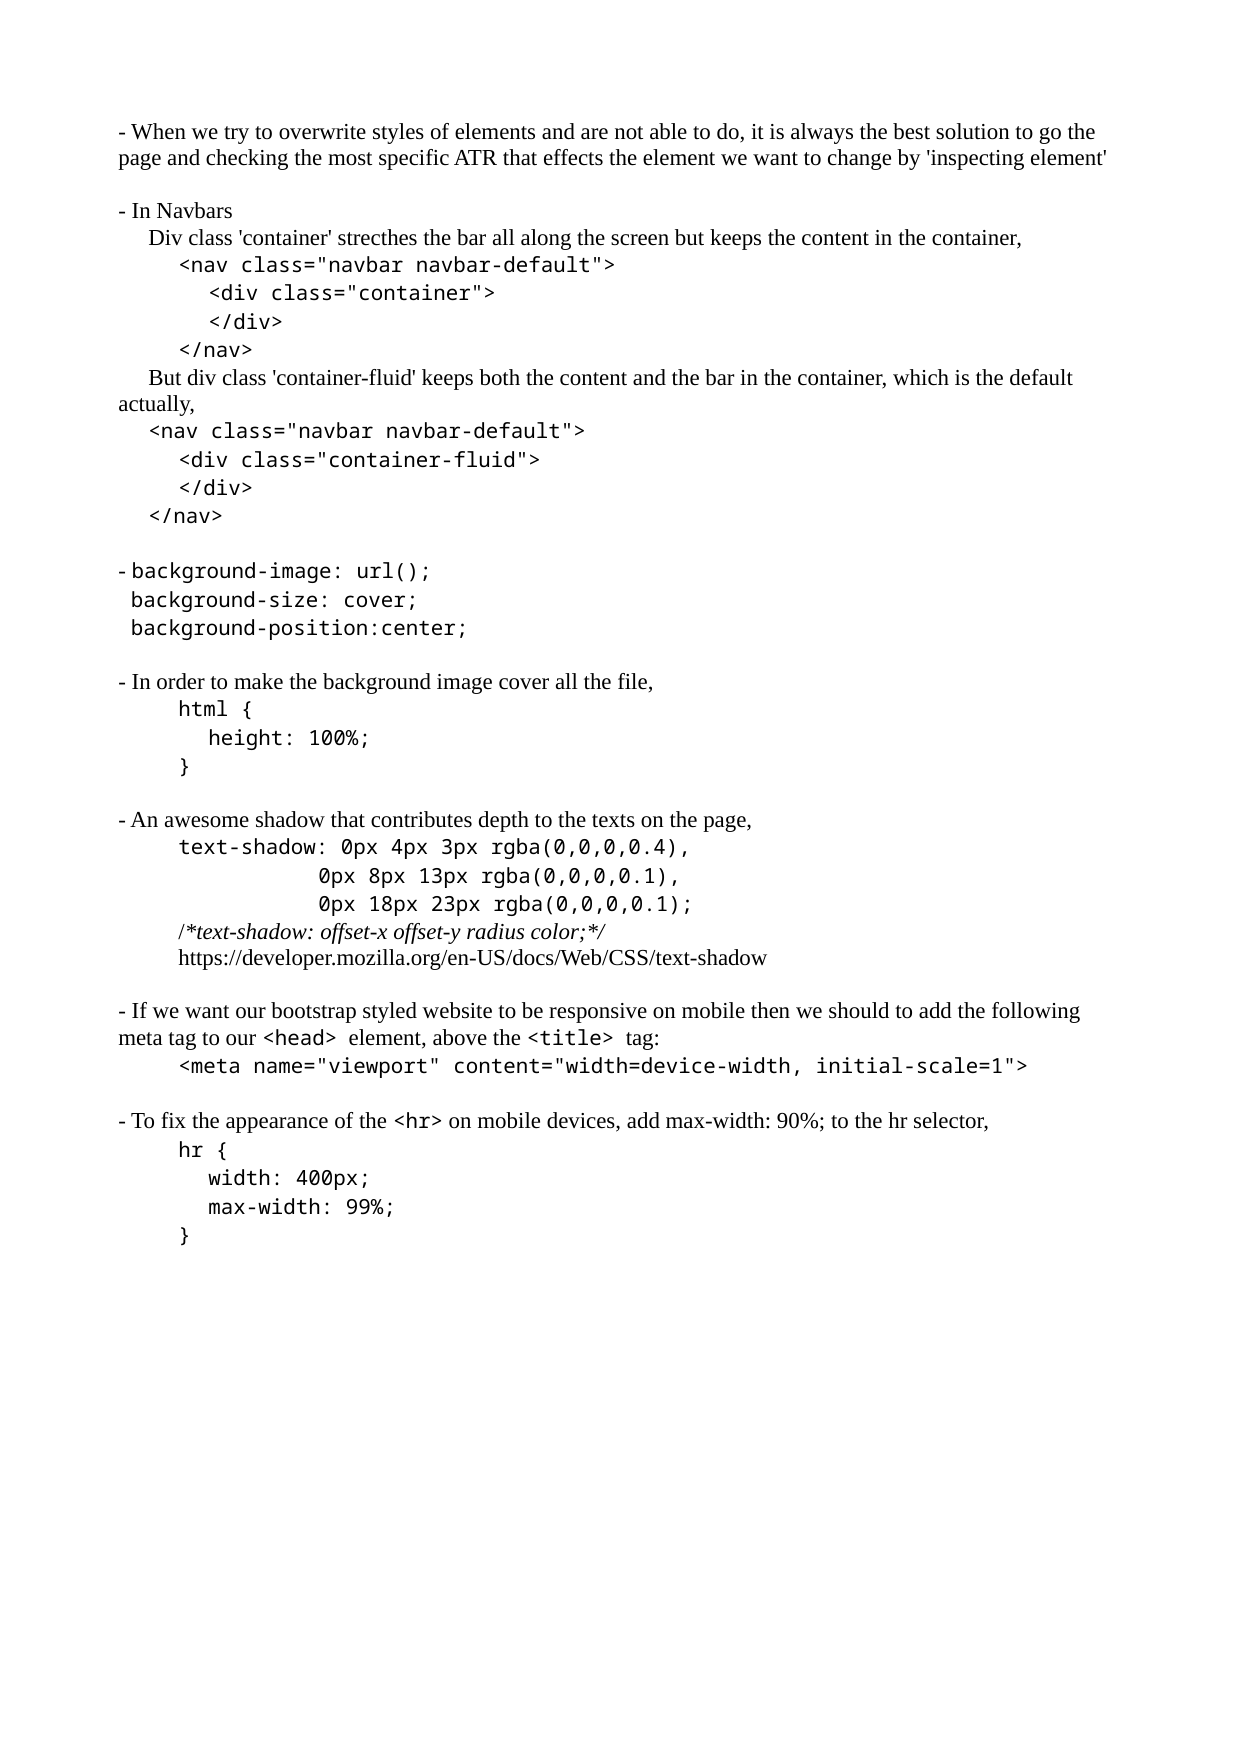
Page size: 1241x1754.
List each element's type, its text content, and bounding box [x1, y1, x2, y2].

text <div class="container"> [118, 278, 1122, 307]
text height: 100%; [118, 723, 1122, 751]
text max-width: 99%; [118, 1192, 1122, 1220]
text </nav> [118, 335, 1122, 364]
text Div class 'container' strecthes the bar all along the screen but keeps the content in the container, [118, 223, 1122, 250]
text } [118, 1220, 1122, 1249]
text - In order to make the background image cover all the file, [118, 668, 1122, 694]
text - An awesome shadow that contributes depth to the texts on the page, [118, 806, 1122, 832]
text But div class 'container-fluid' keeps both the content and the bar in the container, which is the default actually, [118, 364, 1122, 416]
text - If we want our bootstrap styled website to be responsive on mobile then we should to add the following meta tag to our <head> element, above the <title> tag: [118, 997, 1122, 1052]
text background-position:center; [118, 613, 1122, 642]
text background-size: cover; [118, 585, 1122, 613]
text text-shadow: 0px 4px 3px rgba(0,0,0,0.4), [118, 832, 1122, 861]
text /*text-shadow: offset-x offset-y radius color;*/ [118, 918, 1122, 944]
text </nav> [118, 502, 1122, 530]
text </div> [118, 307, 1122, 335]
text hr { [118, 1135, 1122, 1163]
text - To fix the appearance of the <hr> on mobile devices, add max-width: 90%; to the hr selector, [118, 1106, 1122, 1135]
text width: 400px; [118, 1163, 1122, 1192]
text html { [118, 694, 1122, 723]
text <nav class="navbar navbar-default"> [118, 416, 1122, 445]
text 0px 18px 23px rgba(0,0,0,0.1); [118, 889, 1122, 918]
text </div> [118, 473, 1122, 502]
text https://developer.mozilla.org/en-US/docs/Web/CSS/text-shadow [118, 944, 1122, 971]
text <meta name="viewport" content="width=device-width, initial-scale=1"> [118, 1052, 1122, 1080]
text 0px 8px 13px rgba(0,0,0,0.1), [118, 861, 1122, 889]
text <nav class="navbar navbar-default"> [118, 250, 1122, 278]
text - background-image: url(); [118, 556, 1122, 585]
text } [118, 751, 1122, 780]
text - When we try to overwrite styles of elements and are not able to do, it is always the best solution to go the page and checking the most specific ATR that effects the element we want to change by 'inspecting element' [118, 118, 1122, 171]
text <div class="container-fluid"> [118, 445, 1122, 473]
text - In Navbars [118, 197, 1122, 223]
